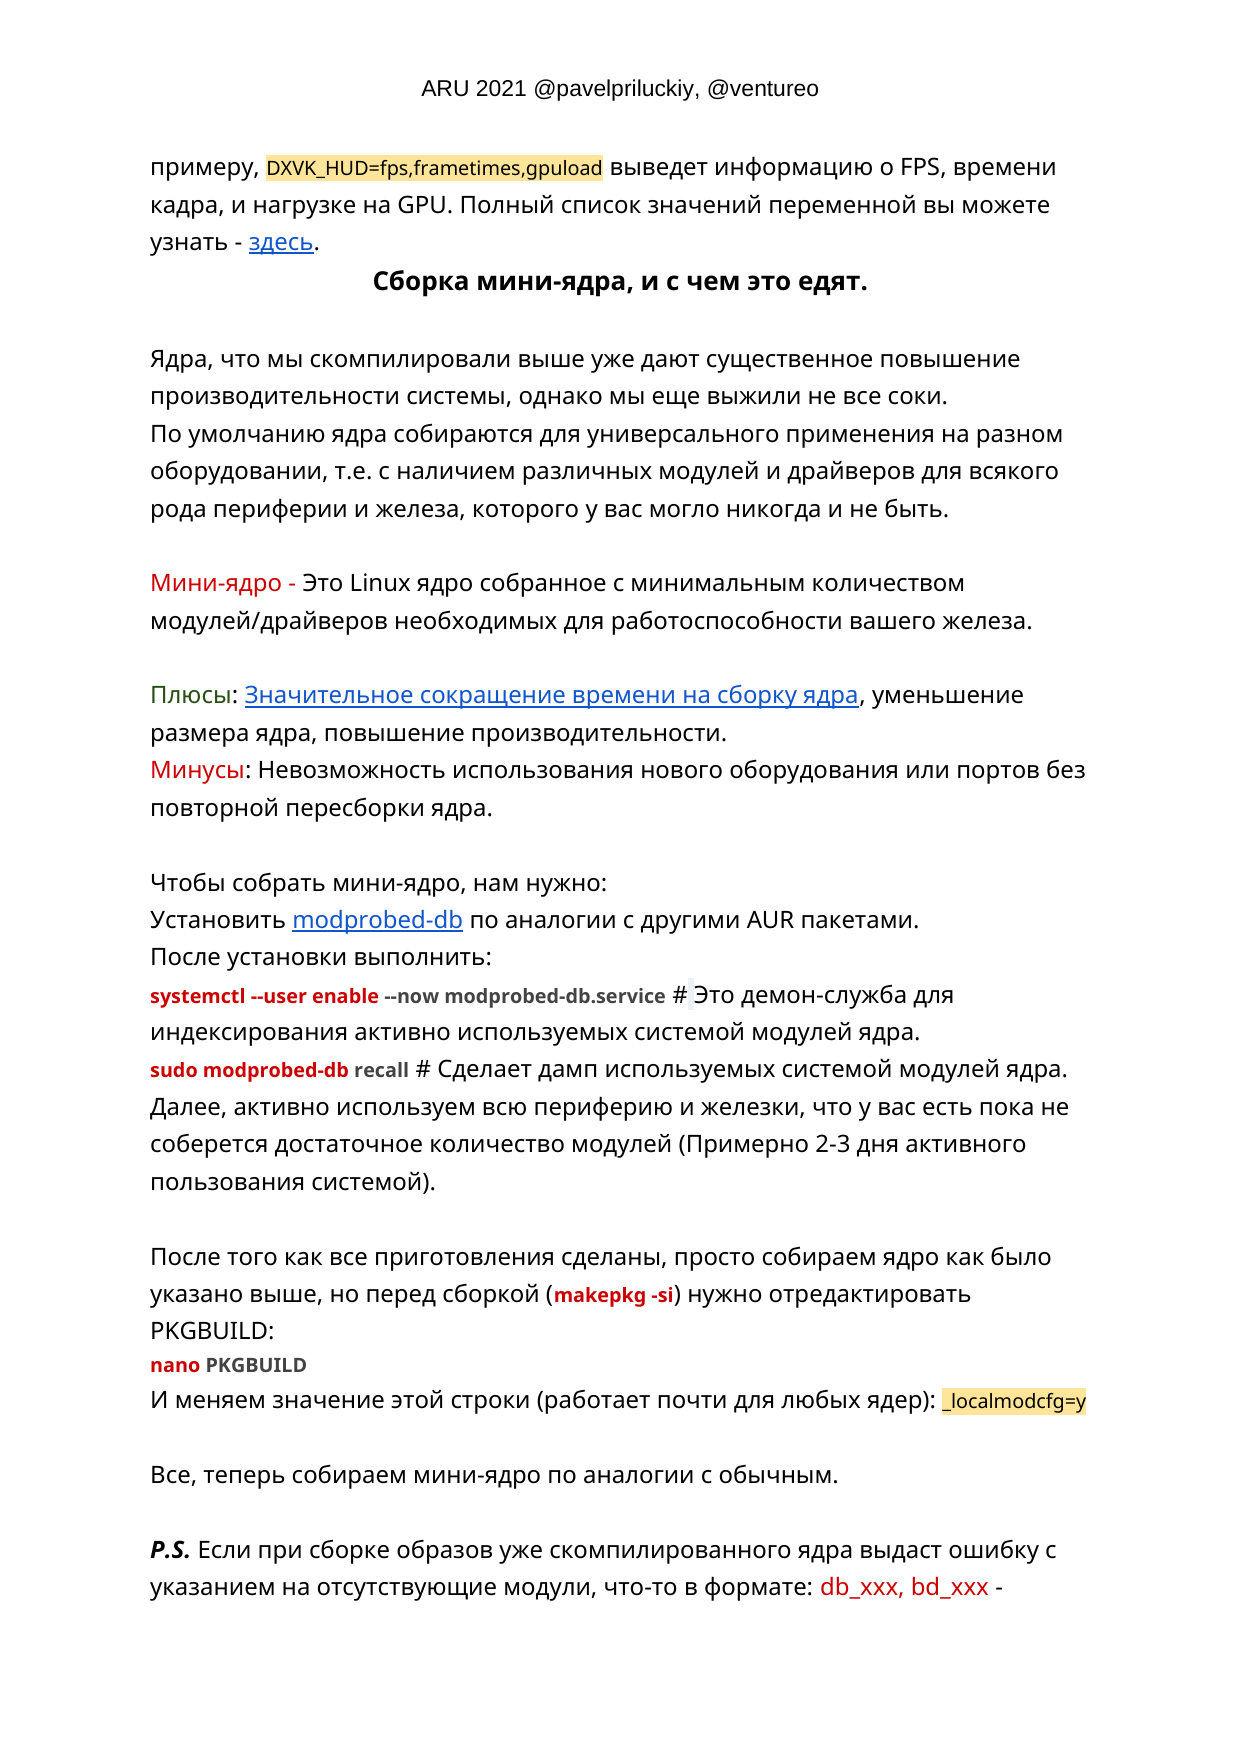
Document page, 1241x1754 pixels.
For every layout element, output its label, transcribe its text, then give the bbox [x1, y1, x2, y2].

text После установки выполнить: [150, 940, 1090, 973]
text Установить modprobed-db по аналогии с другими AUR пакетами. [150, 903, 1090, 935]
text P.S. Если при сборке образов уже скомпилированного ядра выдаст ошибку с указанием на отсутствующие модули, что-то в формате: db_xxx, bd_xxx [150, 1533, 1090, 1603]
text И меняем значение этой строки (работает почти для любых ядер): _localmodcfg=y [150, 1383, 1090, 1416]
text sudo modprobed-db recall # Сделает дамп используемых системой модулей ядра. [150, 1052, 1090, 1085]
text nano PKGBUILD [150, 1351, 1090, 1378]
text Минусы: Невозможность использования нового оборудования или портов без повторной пересборки ядра. [150, 753, 1090, 823]
text Мини-ядро - Это Linux ядро собранное с минимальным количеством модулей/драйверов необходимых для работоспособности вашего железа. [150, 566, 1090, 636]
text Плюсы: Значительное сокращение времени на сборку ядра, уменьшение размера ядра, повышение производительности. [150, 678, 1090, 748]
text Чтобы собрать мини-ядро, нам нужно: [150, 865, 1090, 898]
text Далее, активно используем всю периферию и железки, что у вас есть пока не соберется достаточное количество модулей (Примерно 2-3 дня активного пользования системой). После того как все приготовления сделаны, просто собираем ядро как было указано выше, но перед сборкой (makepkg -si) нужно отредактировать PKGBUILD: [150, 1090, 1090, 1347]
text systemctl --user enable --now modprobed-db.service # Это демон-служба для индексирования активно используемых системой модулей ядра. [150, 977, 1090, 1047]
text Все, теперь собираем мини-ядро по аналогии с обычным. [150, 1458, 1090, 1528]
text По умолчанию ядра собираются для универсального применения на разном оборудовании, т.е. с наличием различных модулей и драйверов для всякого рода периферии и железа, которого у вас могло никогда и не быть. [150, 417, 1090, 524]
text примеру, DXVK_HUD=fps,frametimes,gpuload выведет информацию о FPS, времени кадра, и нагрузке на GPU. Полный список значений переменной вы можете узнать - здесь. [150, 150, 1090, 257]
text Ядра, что мы скомпилировали выше уже дают существенное повышение производительности системы, однако мы еще выжили не все соки. [150, 342, 1090, 412]
title Сборка мини-ядра, и с чем это едят. [150, 262, 1090, 298]
